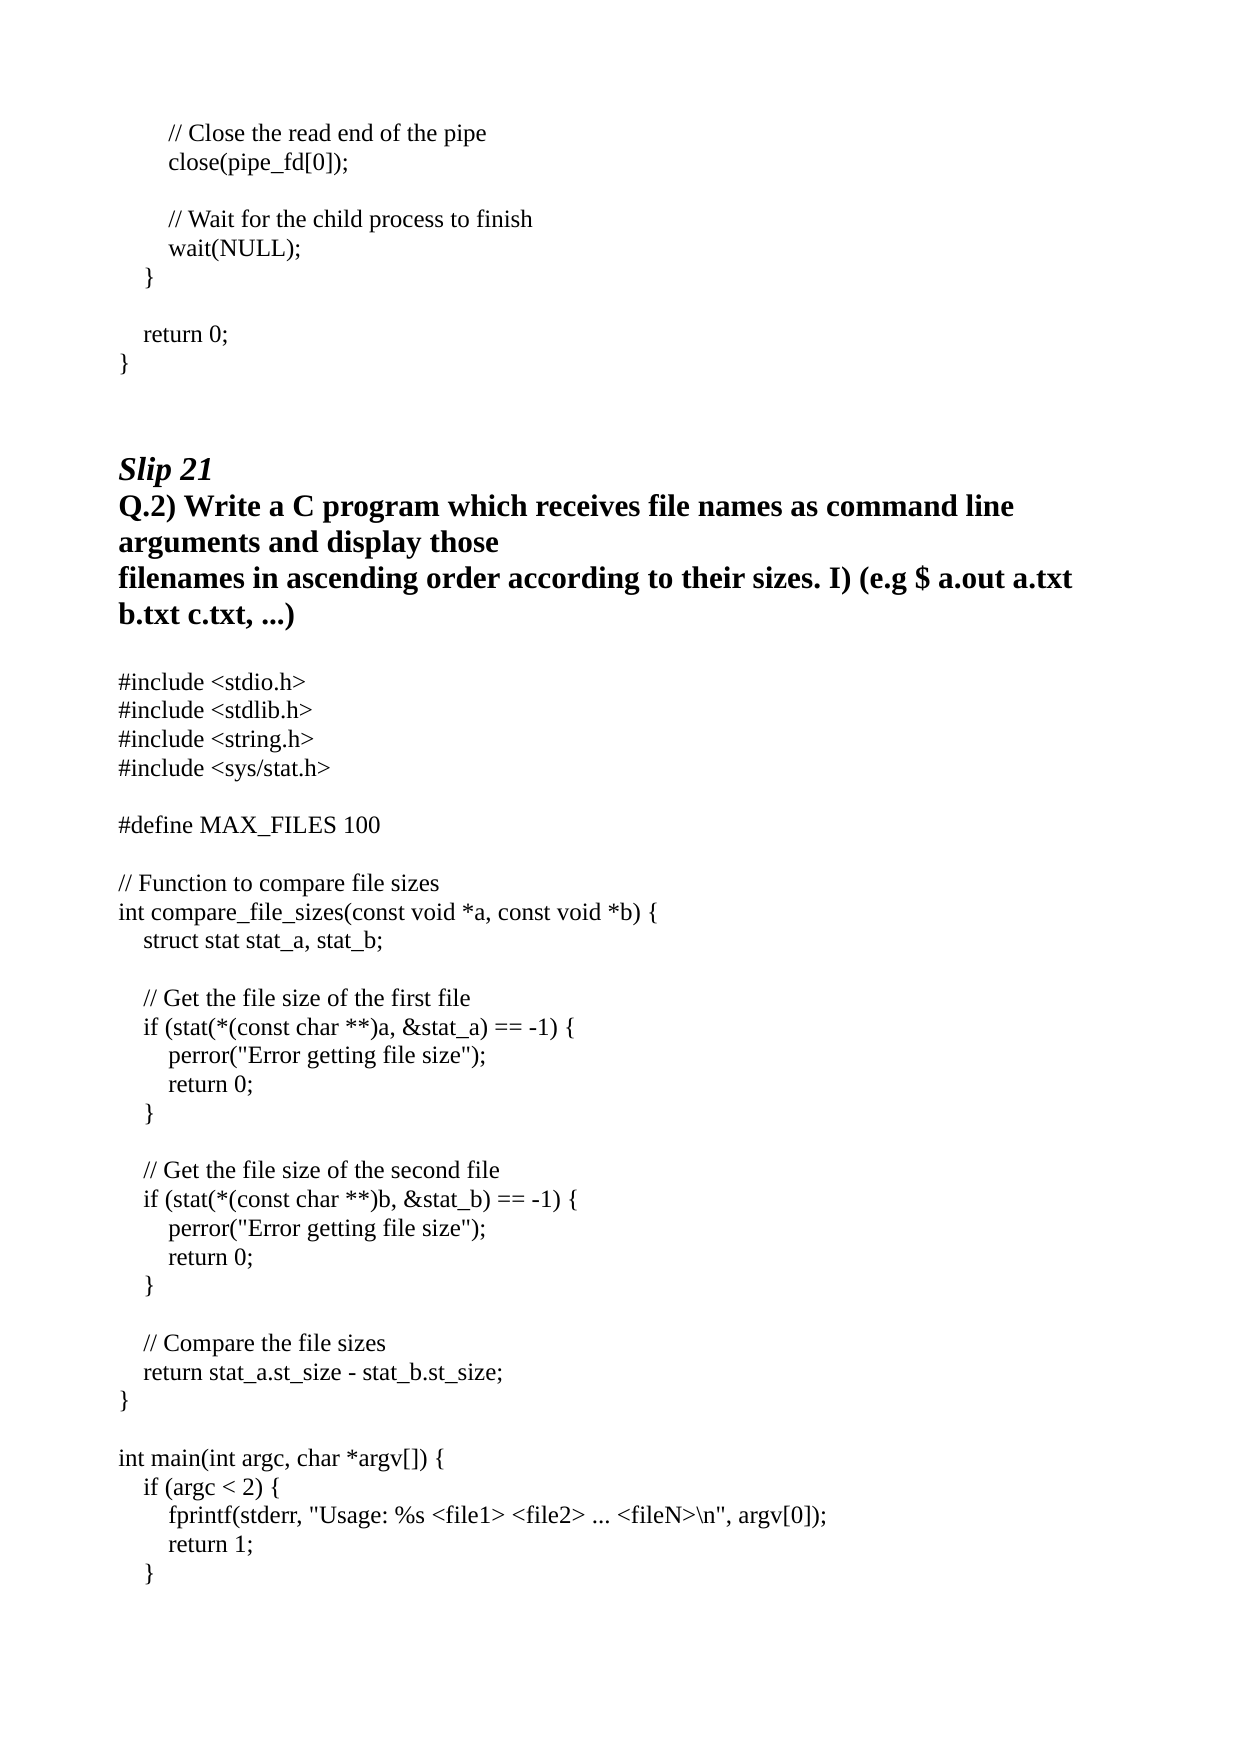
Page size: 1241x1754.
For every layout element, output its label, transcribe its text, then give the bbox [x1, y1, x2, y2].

text int compare_file_sizes(const void *a, const void *b) { [118, 897, 1122, 926]
text if (stat(*(const char **)b, &stat_b) == -1) { [118, 1184, 1122, 1213]
text #include <sys/stat.h> [118, 753, 1122, 782]
text #include <stdlib.h> [118, 696, 1122, 724]
text // Wait for the child process to finish [118, 204, 1122, 233]
text #include <string.h> [118, 724, 1122, 753]
text fprintf(stderr, "Usage: %s <file1> <file2> ... <fileN>\n", argv[0]); [118, 1501, 1122, 1529]
text return 0; [118, 1242, 1122, 1271]
text return stat_a.st_size - stat_b.st_size; [118, 1357, 1122, 1386]
text int main(int argc, char *argv[]) { [118, 1443, 1122, 1472]
text return 0; [118, 319, 1122, 348]
text // Close the read end of the pipe [118, 118, 1122, 147]
text Slip 21 [118, 449, 1122, 487]
text if (stat(*(const char **)a, &stat_a) == -1) { [118, 1012, 1122, 1041]
text if (argc < 2) { [118, 1472, 1122, 1501]
text } [118, 1271, 1122, 1299]
text // Get the file size of the first file [118, 983, 1122, 1012]
text } [118, 262, 1122, 291]
text wait(NULL); [118, 233, 1122, 262]
text Q.2) Write a C program which receives file names as command line arguments and display those [118, 487, 1122, 559]
text close(pipe_fd[0]); [118, 147, 1122, 176]
text return 0; [118, 1069, 1122, 1098]
text #include <stdio.h> [118, 667, 1122, 696]
text perror("Error getting file size"); [118, 1041, 1122, 1069]
text // Get the file size of the second file [118, 1156, 1122, 1184]
text filenames in ascending order according to their sizes. I) (e.g $ a.out a.txt b.txt c.txt, ...) [118, 559, 1122, 631]
text // Compare the file sizes [118, 1328, 1122, 1357]
text } [118, 1386, 1122, 1414]
text struct stat stat_a, stat_b; [118, 926, 1122, 954]
text // Function to compare file sizes [118, 868, 1122, 897]
text perror("Error getting file size"); [118, 1213, 1122, 1242]
text return 1; [118, 1529, 1122, 1558]
text } [118, 348, 1122, 377]
text #define MAX_FILES 100 [118, 811, 1122, 839]
text } [118, 1098, 1122, 1127]
text } [118, 1558, 1122, 1587]
